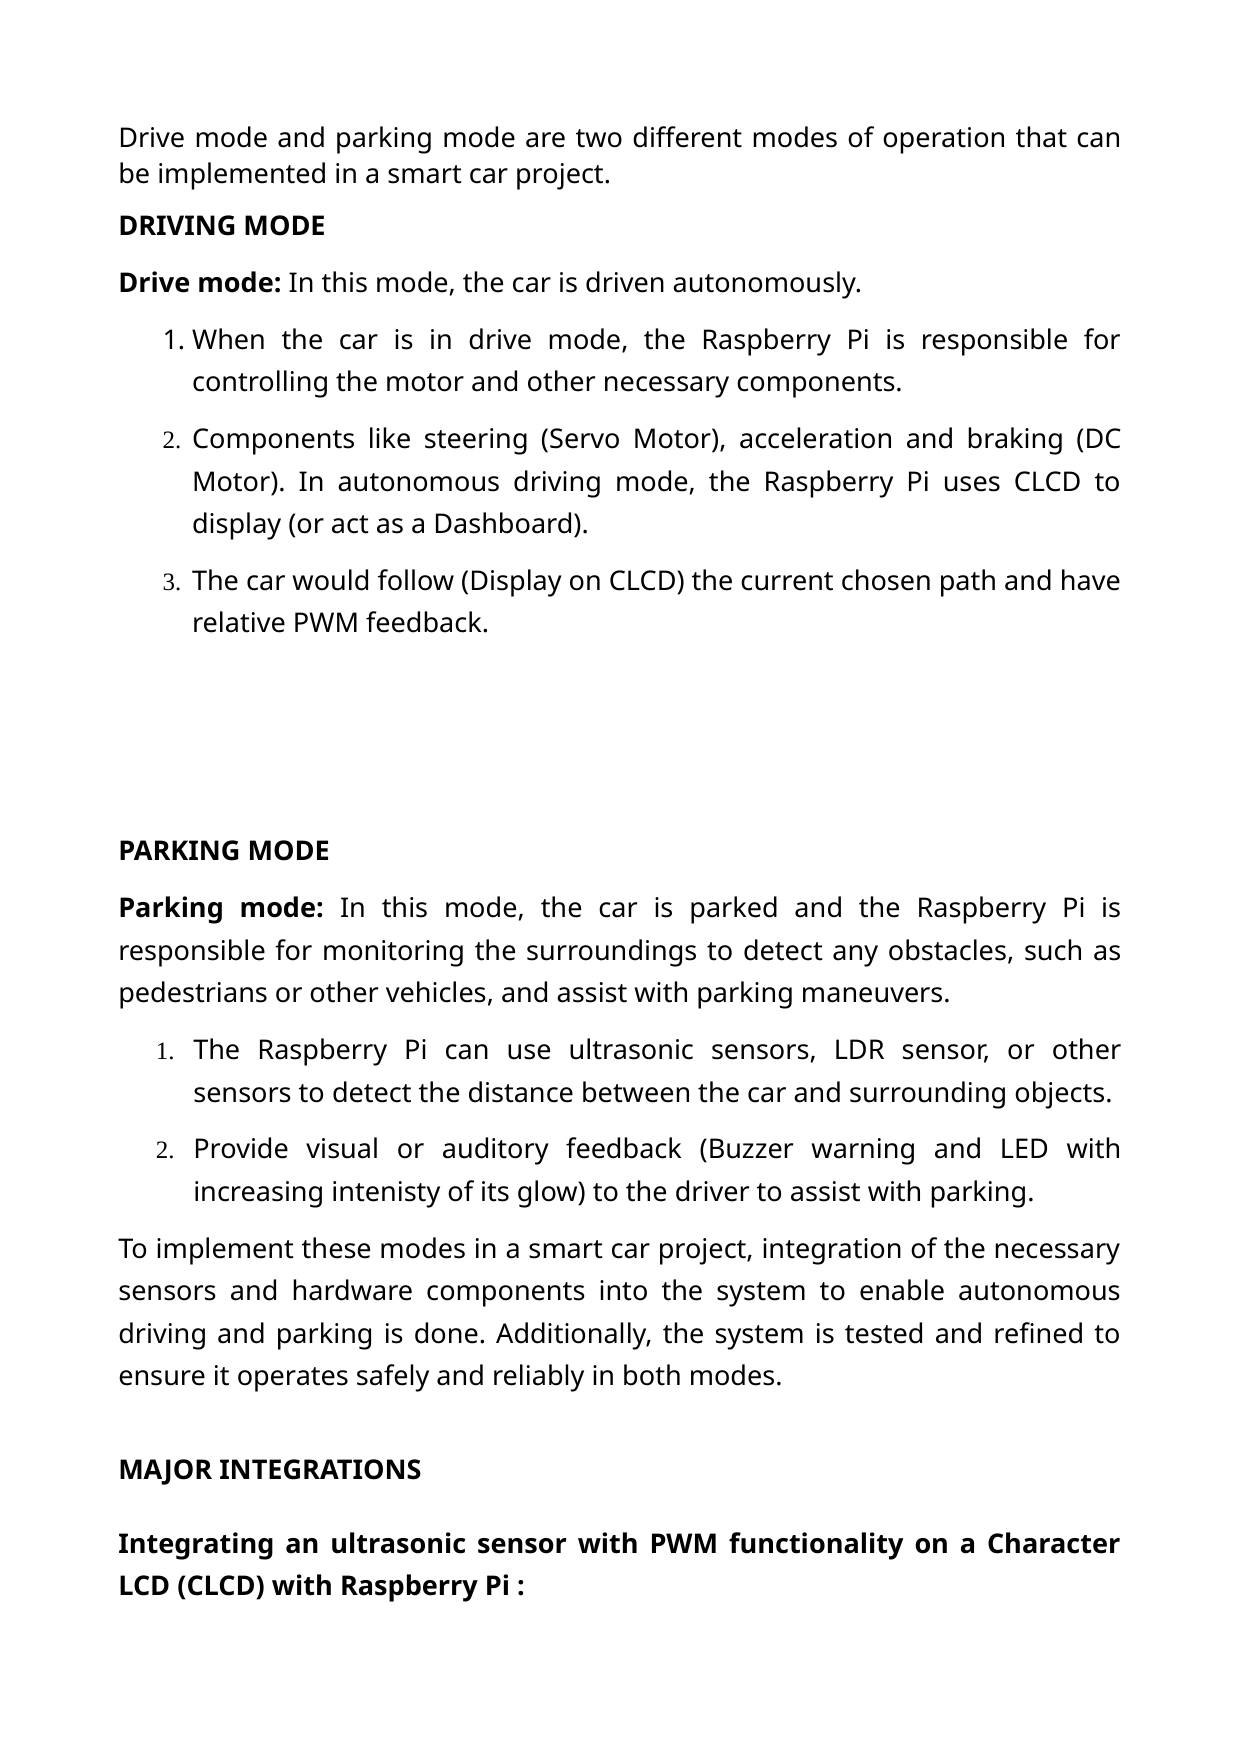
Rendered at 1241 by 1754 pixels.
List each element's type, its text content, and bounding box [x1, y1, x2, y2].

list When the car is in drive mode, the Raspberry Pi is responsible for controlling the motor and other necessary components. [162, 320, 1122, 400]
list Provide visual or auditory feedback (Buzzer warning and LED with increasing intenisty of its glow) to the driver to assist with parking. [156, 1130, 1122, 1209]
text Integrating an ultrasonic sensor with PWM functionality on a Character LCD (CLCD) with Raspberry Pi : [118, 1524, 1122, 1603]
text Drive mode: In this mode, the car is driven autonomously. [118, 263, 1122, 300]
text MAJOR INTEGRATIONS [118, 1450, 1122, 1487]
text PARKING MODE [118, 832, 1122, 869]
text Drive mode and parking mode are two different modes of operation that can be implemented in a smart car project. [118, 118, 1122, 192]
list Components like steering (Servo Motor), acceleration and braking (DC Motor). In autonomous driving mode, the Raspberry Pi uses CLCD to display (or act as a Dashboard). [162, 420, 1122, 541]
text To implement these modes in a smart car project, integration of the necessary sensors and hardware components into the system to enable autonomous driving and parking is done. Additionally, the system is tested and refined to ensure it operates safely and reliably in both modes. [118, 1229, 1122, 1393]
text DRIVING MODE [118, 206, 1122, 243]
list The Raspberry Pi can use ultrasonic sensors, LDR sensor, or other sensors to detect the distance between the car and surrounding objects. [156, 1031, 1122, 1110]
text Parking mode: In this mode, the car is parked and the Raspberry Pi is responsible for monitoring the surroundings to detect any obstacles, such as pedestrians or other vehicles, and assist with parking maneuvers. [118, 889, 1122, 1011]
list The car would follow (Display on CLCD) the current chosen path and have relative PWM feedback. [162, 562, 1122, 641]
